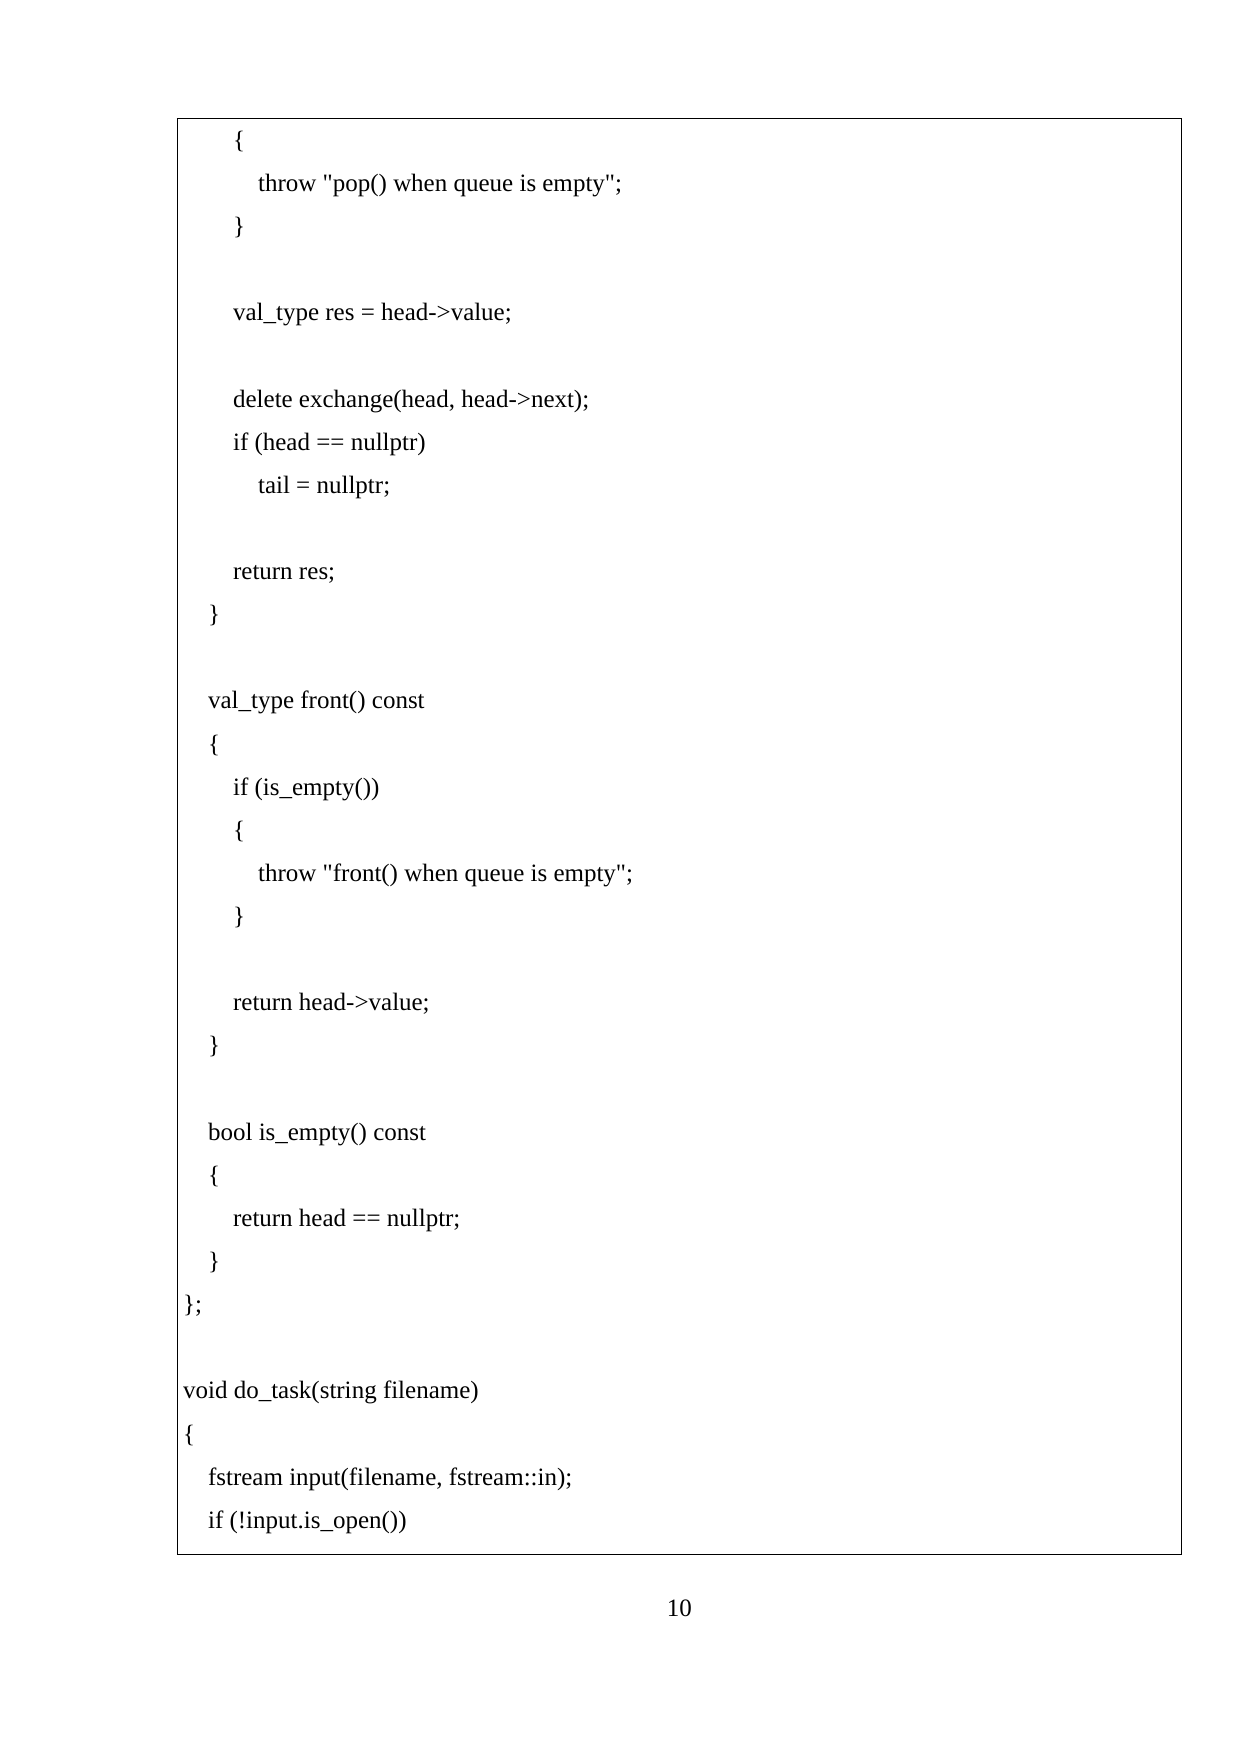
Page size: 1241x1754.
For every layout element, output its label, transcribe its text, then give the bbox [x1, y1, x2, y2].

table_header { throw "pop() when queue is empty"; } val_type res = head->value; delete exchange(head, head->next); if (head == nullptr) tail = nullptr; return res; } val_type front() const { if (is_empty()) { throw "front() when queue is empty"; } return head->value; } bool is_empty() const { return head == nullptr; } }; void do_task(string filename) { fstream input(filename, fstream::in); if (!input.is_open()) [178, 119, 1181, 1554]
